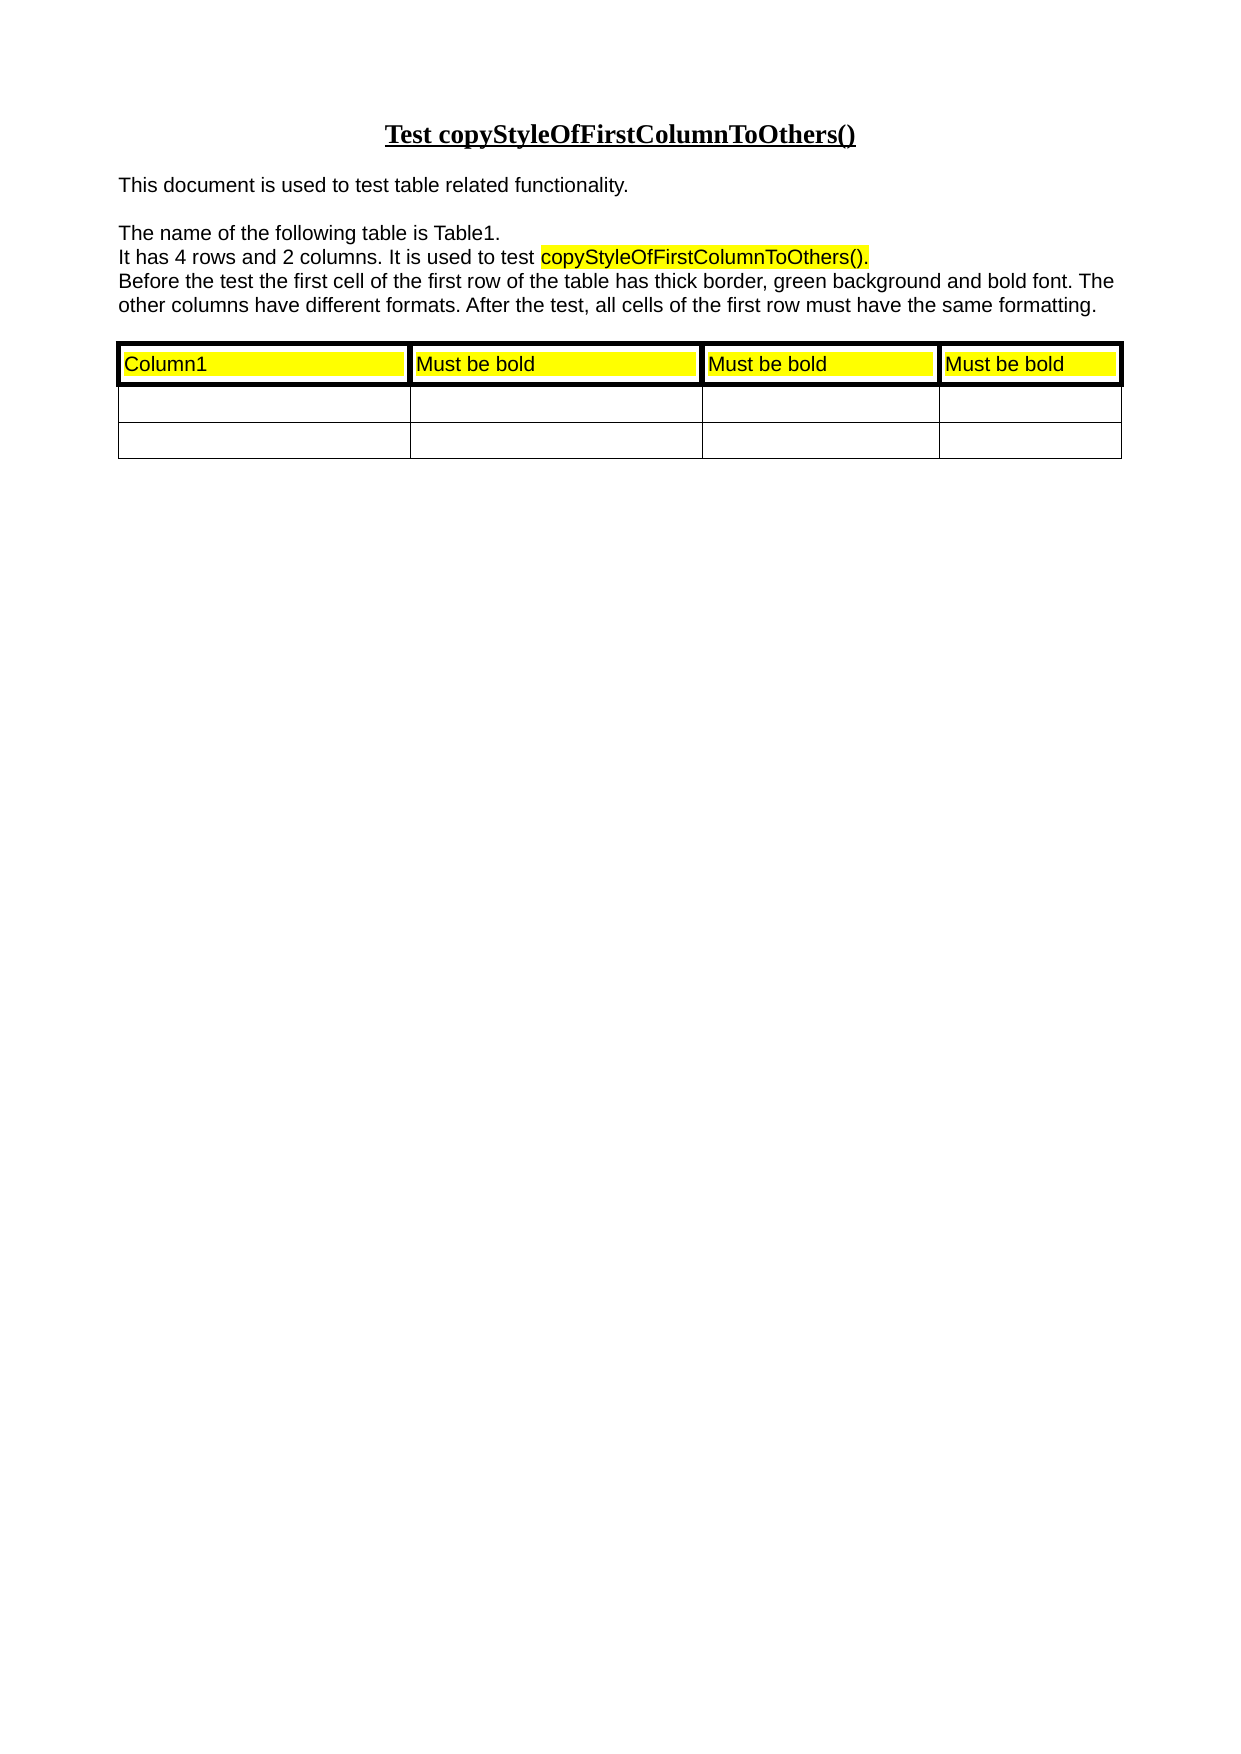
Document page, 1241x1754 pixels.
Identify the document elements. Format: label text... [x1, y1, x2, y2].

table_cell [411, 423, 702, 458]
text The name of the following table is Table1. [118, 221, 1122, 245]
table_cell [119, 423, 410, 458]
text Test copyStyleOfFirstColumnToOthers() [118, 118, 1122, 149]
table_header Must be bold [942, 346, 1119, 382]
table_cell [703, 387, 939, 422]
table_header Column1 [121, 346, 407, 382]
text This document is used to test table related functionality. [118, 173, 1122, 197]
table_cell [411, 387, 702, 422]
text It has 4 rows and 2 columns. It is used to test copyStyleOfFirstColumnToOthers(). [118, 245, 1122, 269]
table_header Must be bold [705, 346, 937, 382]
table_header Must be bold [413, 346, 699, 382]
table_cell [703, 423, 939, 458]
table_cell [940, 387, 1121, 422]
text Before the test the first cell of the first row of the table has thick border, green background and bold font. The other columns have different formats. After the test, all cells of the first row must have the same formatting. [118, 269, 1122, 317]
table_cell [119, 387, 410, 422]
table_cell [940, 423, 1121, 458]
